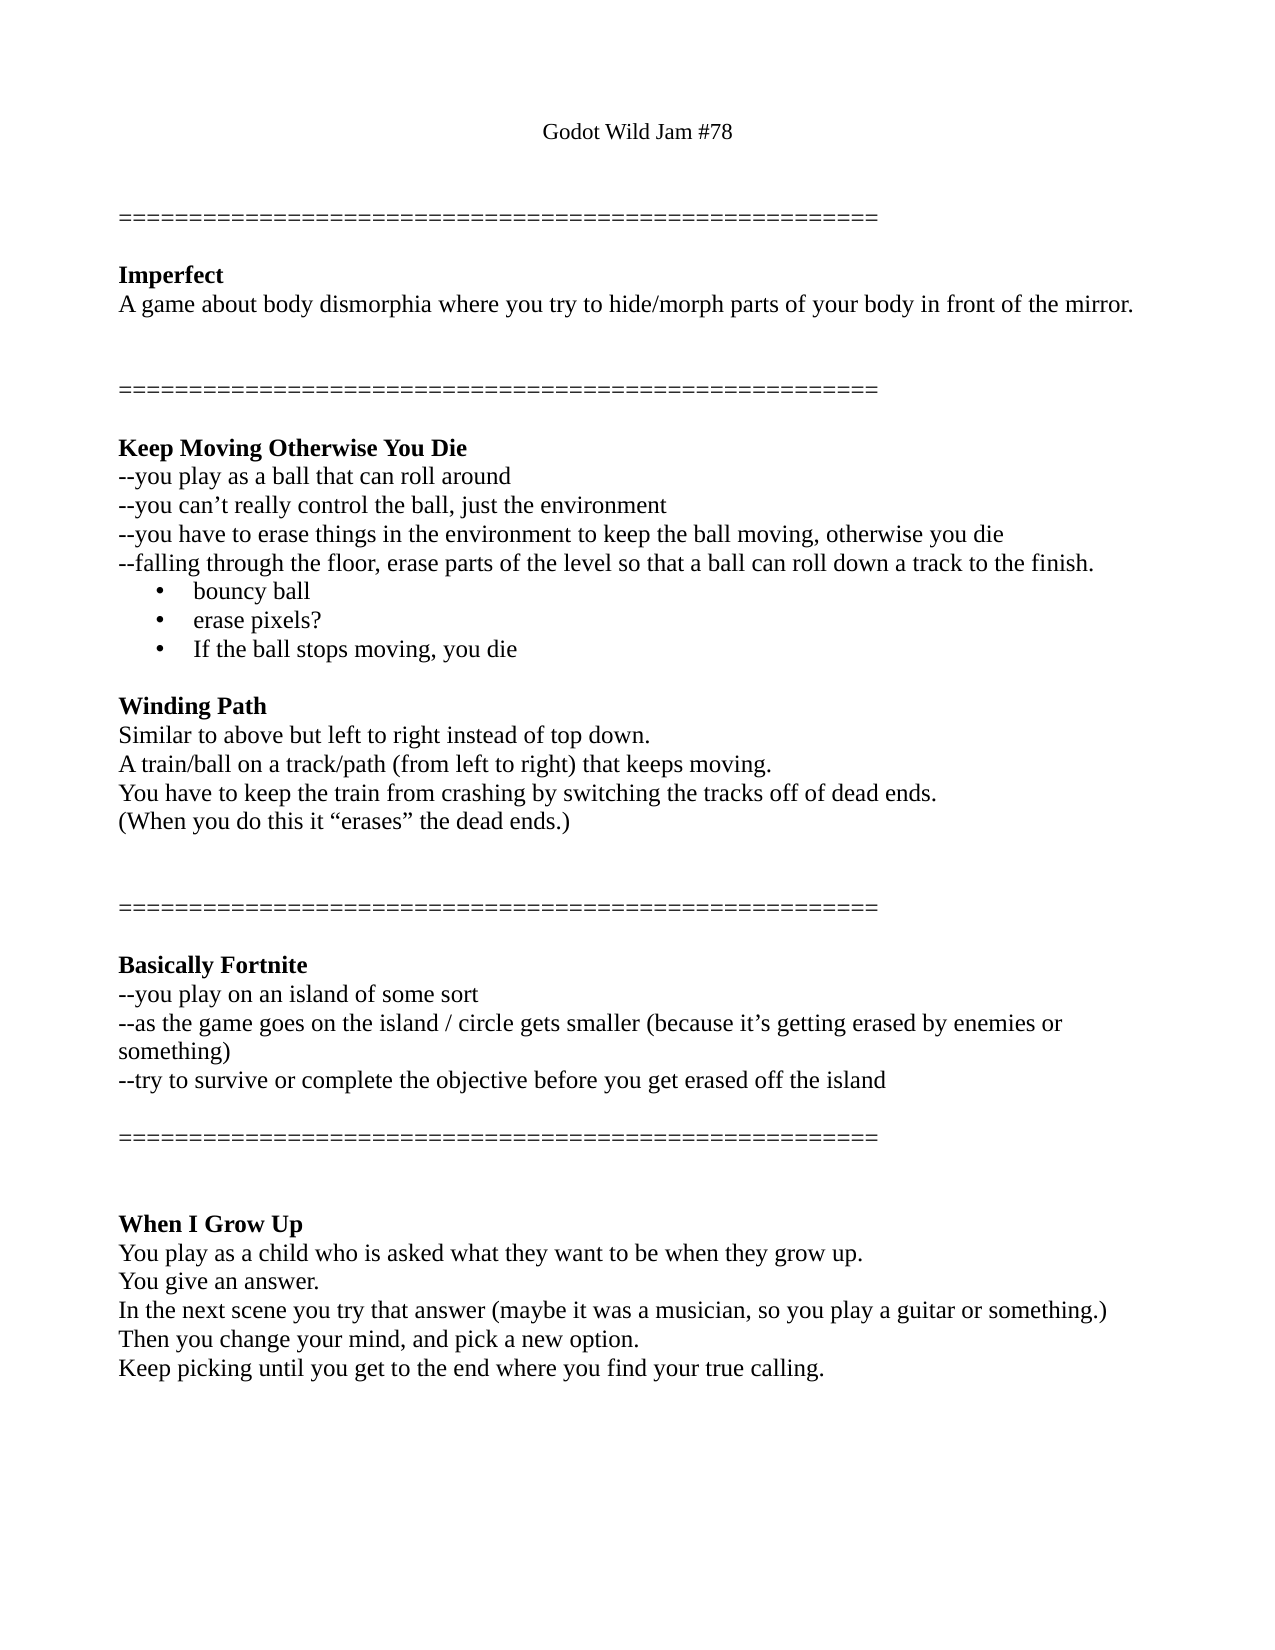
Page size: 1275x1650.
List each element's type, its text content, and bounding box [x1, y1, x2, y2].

list If the ball stops moving, you die [156, 634, 1157, 663]
text --you can’t really control the ball, just the environment [118, 490, 1157, 519]
text A train/ball on a track/path (from left to right) that keeps moving. [118, 749, 1157, 778]
text Keep picking until you get to the end where you find your true calling. [118, 1353, 1157, 1381]
text You give an answer. [118, 1266, 1157, 1295]
list bouncy ball [156, 576, 1157, 605]
text A game about body dismorphia where you try to hide/morph parts of your body in front of the mirror. [118, 289, 1157, 318]
text ====================================================== [118, 203, 1157, 231]
text --falling through the floor, erase parts of the level so that a ball can roll down a track to the finish. [118, 548, 1157, 576]
text --you play as a ball that can roll around [118, 461, 1157, 490]
text ====================================================== [118, 893, 1157, 921]
text (When you do this it “erases” the dead ends.) [118, 806, 1157, 835]
text Similar to above but left to right instead of top down. [118, 720, 1157, 749]
text --you have to erase things in the environment to keep the ball moving, otherwise you die [118, 519, 1157, 548]
text --you play on an island of some sort [118, 979, 1157, 1008]
list erase pixels? [156, 605, 1157, 634]
text Basically Fortnite [118, 950, 1157, 979]
text When I Grow Up [118, 1209, 1157, 1238]
text Imperfect [118, 260, 1157, 289]
text You play as a child who is asked what they want to be when they grow up. [118, 1238, 1157, 1266]
text In the next scene you try that answer (maybe it was a musician, so you play a guitar or something.) [118, 1295, 1157, 1324]
text You have to keep the train from crashing by switching the tracks off of dead ends. [118, 778, 1157, 806]
text ====================================================== [118, 375, 1157, 404]
text --try to survive or complete the objective before you get erased off the island [118, 1065, 1157, 1094]
text Then you change your mind, and pick a new option. [118, 1324, 1157, 1353]
text --as the game goes on the island / circle gets smaller (because it’s getting erased by enemies or something) [118, 1008, 1157, 1065]
text Winding Path [118, 691, 1157, 720]
text Keep Moving Otherwise You Die [118, 433, 1157, 461]
text ====================================================== [118, 1123, 1157, 1151]
